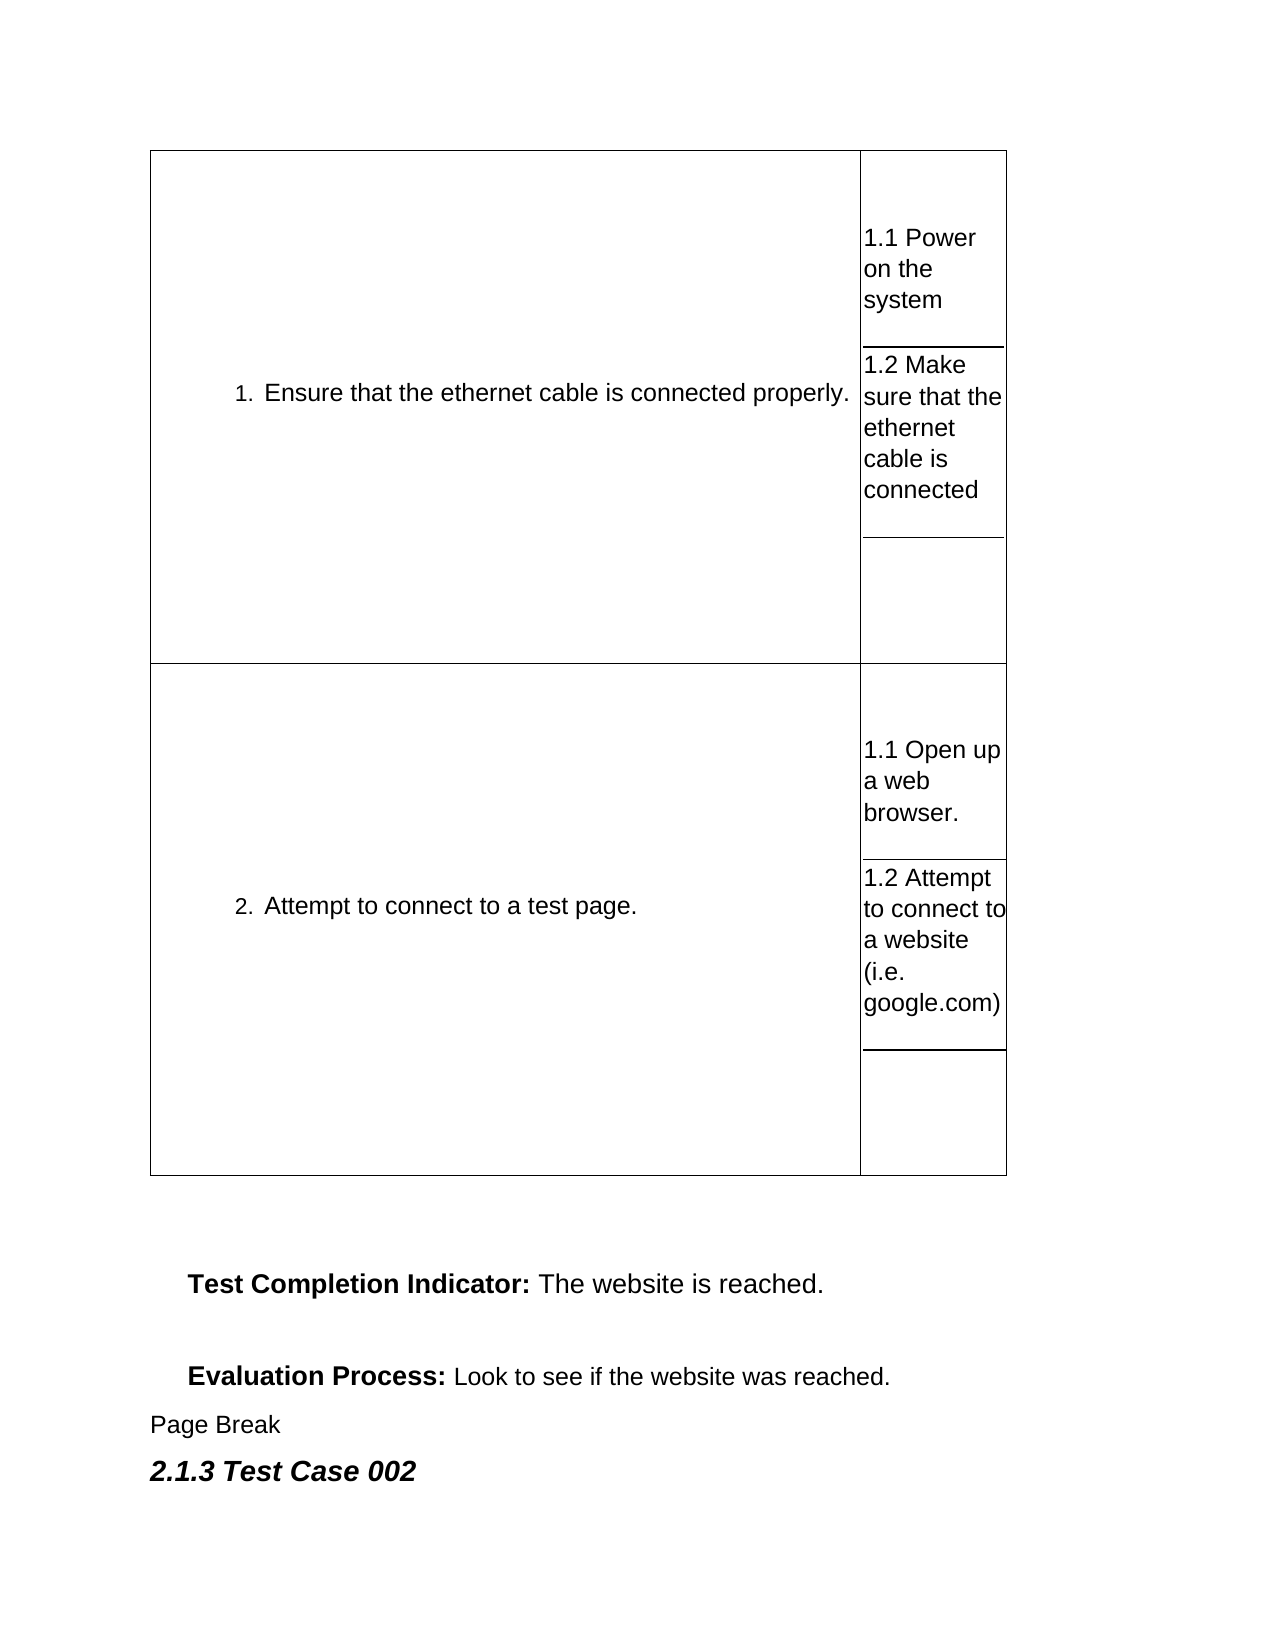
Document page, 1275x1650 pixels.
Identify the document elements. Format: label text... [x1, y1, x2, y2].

table_cell [863, 1051, 1006, 1111]
table_cell [861, 664, 1006, 1175]
text Evaluation Process: Look to see if the website was reached. [187, 1360, 1125, 1391]
table_cell 1.2 Attempt to connect to a website (i.e. google.com) [863, 860, 1006, 1049]
table_header 1.1 Open up a web browser. [863, 733, 1006, 859]
text Test Completion Indicator: The website is reached. [187, 1267, 1125, 1299]
table_cell [863, 538, 1003, 599]
table_cell Ensure that the ethernet cable is connected properly. [151, 151, 860, 662]
table_cell Attempt to connect to a test page. [151, 664, 860, 1175]
table_cell 1.2 Make sure that the ethernet cable is connected [863, 348, 1003, 536]
table_cell [861, 151, 1006, 662]
text Page Break [150, 1406, 1125, 1438]
text 2.1.3 Test Case 002 [150, 1453, 1125, 1487]
table_header 1.1 Power on the system [863, 220, 1003, 346]
